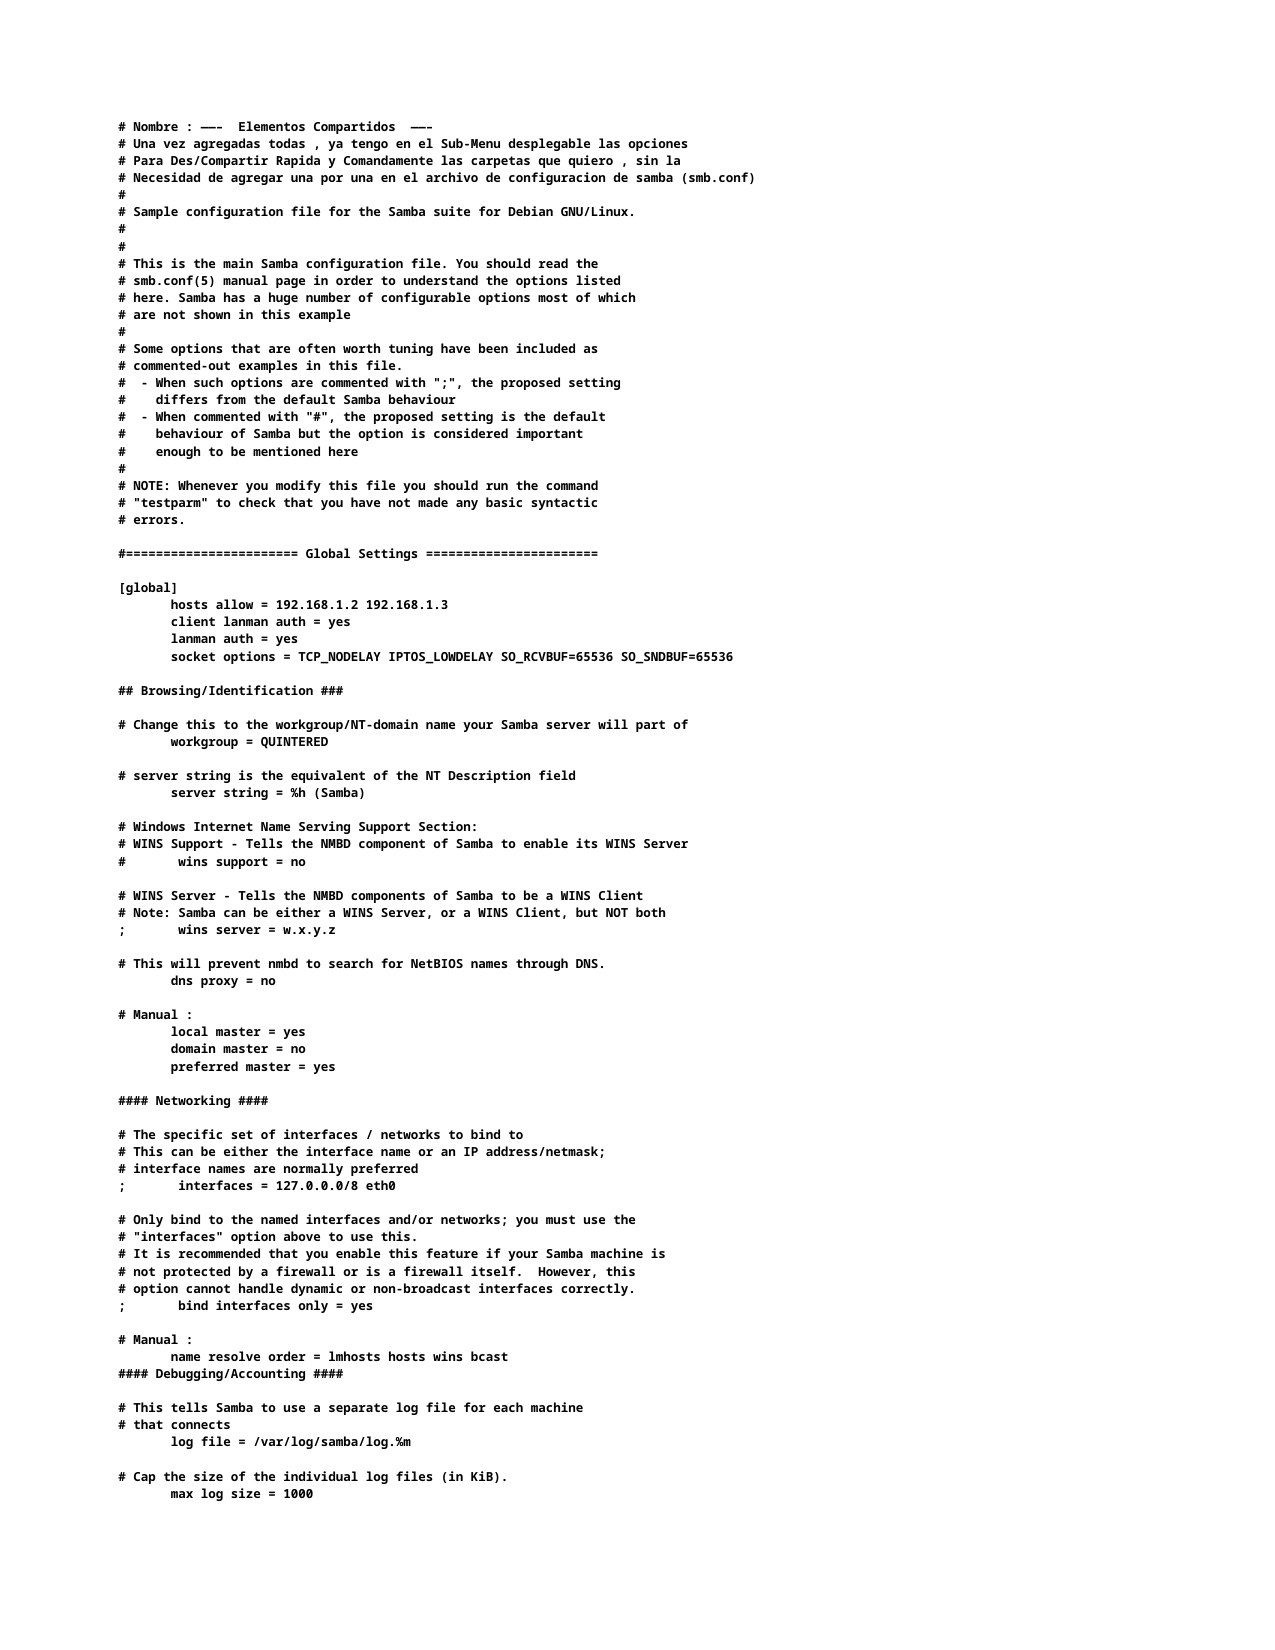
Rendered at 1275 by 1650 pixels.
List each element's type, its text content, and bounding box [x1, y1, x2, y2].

text log file = /var/log/samba/log.%m [118, 1433, 1157, 1451]
text socket options = TCP_NODELAY IPTOS_LOWDELAY SO_RCVBUF=65536 SO_SNDBUF=65536 [118, 648, 1157, 665]
text # option cannot handle dynamic or non-broadcast interfaces correctly. [118, 1280, 1157, 1297]
text # differs from the default Samba behaviour [118, 391, 1157, 408]
text # Cap the size of the individual log files (in KiB). [118, 1468, 1157, 1485]
text ; bind interfaces only = yes [118, 1297, 1157, 1314]
text # wins support = no [118, 853, 1157, 870]
text #======================= Global Settings ======================= [118, 545, 1157, 562]
text # Para Des/Compartir Rapida y Comandamente las carpetas que quiero , sin la [118, 152, 1157, 169]
text # that connects [118, 1416, 1157, 1433]
text # - When such options are commented with ";", the proposed setting [118, 374, 1157, 391]
text # NOTE: Whenever you modify this file you should run the command [118, 477, 1157, 494]
text #### Debugging/Accounting #### [118, 1365, 1157, 1382]
text # Necesidad de agregar una por una en el archivo de configuracion de samba (smb.conf) [118, 169, 1157, 186]
text # This is the main Samba configuration file. You should read the [118, 255, 1157, 272]
text # [118, 460, 1157, 477]
text # WINS Support - Tells the NMBD component of Samba to enable its WINS Server [118, 836, 1157, 853]
text # Una vez agregadas todas , ya tengo en el Sub-Menu desplegable las opciones [118, 135, 1157, 152]
text # Only bind to the named interfaces and/or networks; you must use the [118, 1211, 1157, 1228]
text # behaviour of Samba but the option is considered important [118, 426, 1157, 443]
text # Manual : [118, 1006, 1157, 1023]
text # Some options that are often worth tuning have been included as [118, 340, 1157, 357]
text # This can be either the interface name or an IP address/netmask; [118, 1143, 1157, 1160]
text # [118, 221, 1157, 238]
text # Sample configuration file for the Samba suite for Debian GNU/Linux. [118, 203, 1157, 221]
text # enough to be mentioned here [118, 443, 1157, 460]
text local master = yes [118, 1023, 1157, 1041]
text workgroup = QUINTERED [118, 733, 1157, 750]
text # not protected by a firewall or is a firewall itself. However, this [118, 1263, 1157, 1280]
text # are not shown in this example [118, 306, 1157, 323]
text # here. Samba has a huge number of configurable options most of which [118, 289, 1157, 306]
text # Change this to the workgroup/NT-domain name your Samba server will part of [118, 716, 1157, 733]
text ; wins server = w.x.y.z [118, 921, 1157, 938]
text lanman auth = yes [118, 631, 1157, 648]
text # This will prevent nmbd to search for NetBIOS names through DNS. [118, 955, 1157, 972]
text name resolve order = lmhosts hosts wins bcast [118, 1348, 1157, 1365]
text [global] [118, 579, 1157, 596]
text # [118, 238, 1157, 255]
text # server string is the equivalent of the NT Description field [118, 767, 1157, 784]
text ; interfaces = 127.0.0.0/8 eth0 [118, 1177, 1157, 1194]
text # Windows Internet Name Serving Support Section: [118, 818, 1157, 836]
text # Manual : [118, 1331, 1157, 1348]
text # Nombre : ——– Elementos Compartidos ——– [118, 118, 1157, 135]
text # WINS Server - Tells the NMBD components of Samba to be a WINS Client [118, 887, 1157, 904]
text # "interfaces" option above to use this. [118, 1228, 1157, 1246]
text # errors. [118, 511, 1157, 528]
text ## Browsing/Identification ### [118, 682, 1157, 699]
text preferred master = yes [118, 1058, 1157, 1075]
text # smb.conf(5) manual page in order to understand the options listed [118, 272, 1157, 289]
text # "testparm" to check that you have not made any basic syntactic [118, 494, 1157, 511]
text domain master = no [118, 1041, 1157, 1058]
text # It is recommended that you enable this feature if your Samba machine is [118, 1246, 1157, 1263]
text client lanman auth = yes [118, 613, 1157, 631]
text # The specific set of interfaces / networks to bind to [118, 1126, 1157, 1143]
text # Note: Samba can be either a WINS Server, or a WINS Client, but NOT both [118, 904, 1157, 921]
text # [118, 323, 1157, 340]
text #### Networking #### [118, 1092, 1157, 1109]
text hosts allow = 192.168.1.2 192.168.1.3 [118, 596, 1157, 613]
text # commented-out examples in this file. [118, 357, 1157, 374]
text max log size = 1000 [118, 1485, 1157, 1502]
text server string = %h (Samba) [118, 784, 1157, 801]
text # interface names are normally preferred [118, 1160, 1157, 1177]
text # [118, 186, 1157, 203]
text dns proxy = no [118, 972, 1157, 989]
text # - When commented with "#", the proposed setting is the default [118, 408, 1157, 426]
text # This tells Samba to use a separate log file for each machine [118, 1399, 1157, 1416]
